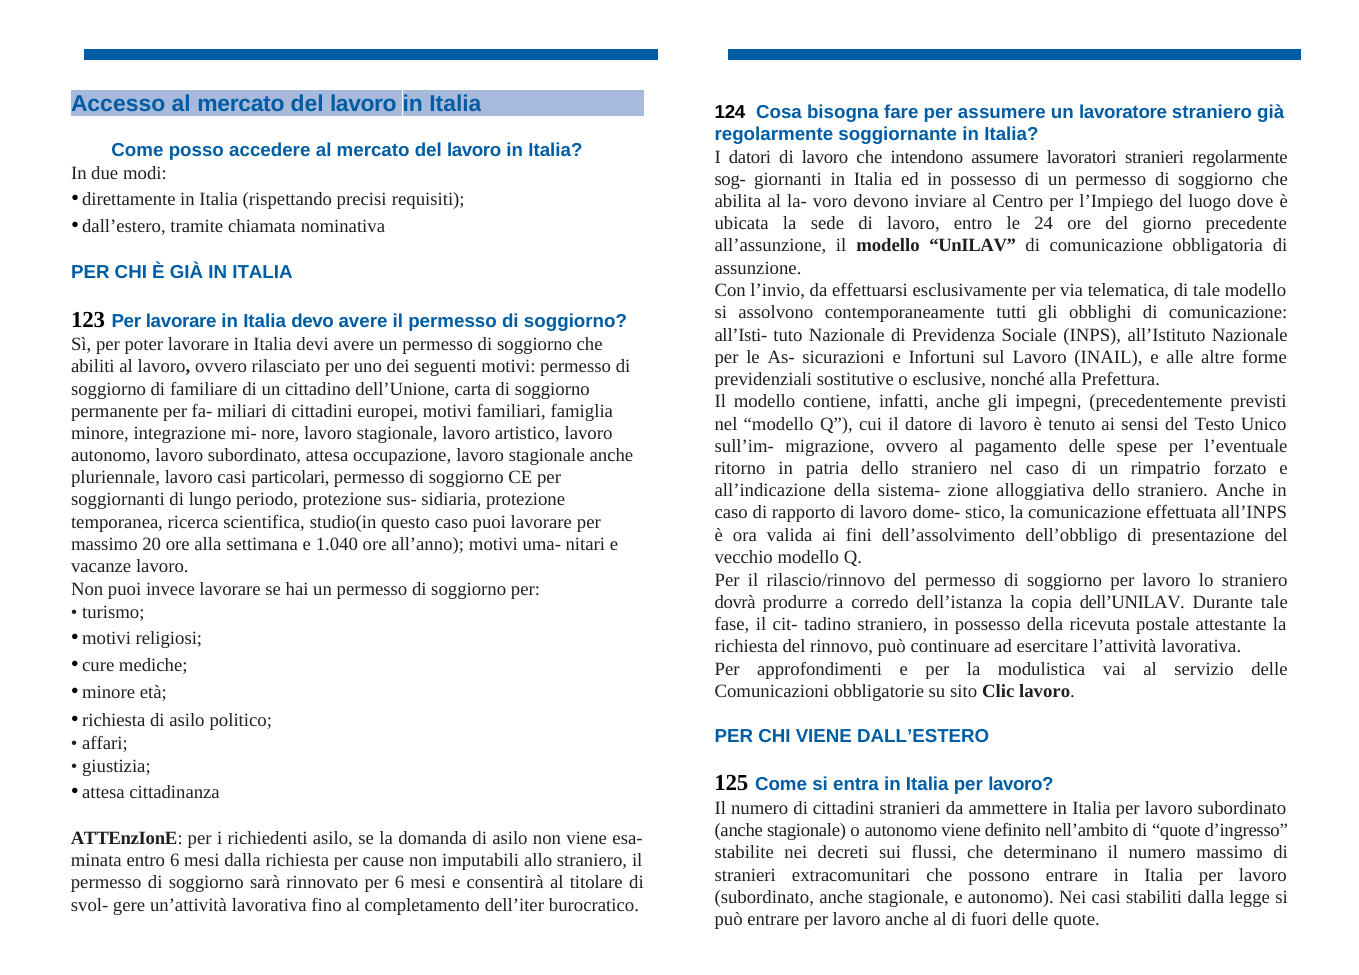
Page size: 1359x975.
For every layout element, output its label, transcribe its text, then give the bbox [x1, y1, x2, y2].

list affari; [71, 732, 648, 754]
text Per il rilascio/rinnovo del permesso di soggiorno per lavoro lo straniero dovrà produrre a corredo dell’istanza la copia dell’UNILAV. Durante tale fase, il cit- tadino straniero, in possesso della ricevuta postale attestante la richiesta del rinnovo, può continuare ad esercitare l’attività lavorativa. [714, 568, 1288, 657]
text Il numero di cittadini stranieri da ammettere in Italia per lavoro subordinato (anche stagionale) o autonomo viene definito nell’ambito di “quote d’ingresso” stabilite nei decreti sui flussi, che determinano il numero massimo di stranieri extracomunitari che possono entrare in Italia per lavoro (subordinato, anche stagionale, e autonomo). Nei casi stabiliti dalla legge si può entrare per lavoro anche al di fuori delle quote. [714, 797, 1288, 929]
subtitle PER CHI VIENE DALL’ESTERO [714, 724, 1339, 746]
text Non puoi invece lavorare se hai un permesso di soggiorno per: [71, 578, 648, 599]
text Con l’invio, da effettuarsi esclusivamente per via telematica, di tale modello si assolvono contemporaneamente tutti gli obblighi di comunicazione: all’Isti- tuto Nazionale di Previdenza Sociale (INPS), all’Istituto Nazionale per le As- sicurazioni e Infortuni sul Lavoro (INAIL), e alle altre forme previdenziali sostitutive o esclusive, nonché alla Prefettura. [714, 279, 1288, 389]
text In due modi: [71, 162, 648, 183]
list dall’estero, tramite chiamata nominativa [71, 211, 648, 238]
list attesa cittadinanza [71, 777, 648, 803]
text Il modello contiene, infatti, anche gli impegni, (precedentemente previsti nel “modello Q”), cui il datore di lavoro è tenuto ai sensi del Testo Unico sull’im- migrazione, ovvero al pagamento delle spese per l’eventuale ritorno in patria dello straniero nel caso di un rimpatrio forzato e all’indicazione della sistema- zione alloggiativa dello straniero. Anche in caso di rapporto di lavoro dome- stico, la comunicazione effettuata all’INPS è ora valida ai fini dell’assolvimento dell’obbligo di presentazione del vecchio modello Q. [714, 390, 1288, 567]
subtitle Cosa bisogna fare per assumere un lavoratore straniero già regolarmente soggiornante in Italia? [714, 101, 1288, 145]
text ATTEnzIonE: per i richiedenti asilo, se la domanda di asilo non viene esa- minata entro 6 mesi dalla richiesta per cause non imputabili allo straniero, il permesso di soggiorno sarà rinnovato per 6 mesi e consentirà al titolare di svol- gere un’attività lavorativa fino al completamento dell’iter burocratico. [71, 827, 644, 915]
list direttamente in Italia (rispettando precisi requisiti); [71, 184, 648, 210]
subtitle PER CHI È GIÀ IN ITALIA [71, 261, 648, 283]
list turismo; [71, 601, 648, 622]
text I datori di lavoro che intendono assumere lavoratori stranieri regolarmente sog- giornanti in Italia ed in possesso di un permesso di soggiorno che abilita al la- voro devono inviare al Centro per l’Impiego del luogo dove è ubicata la sede di lavoro, entro le 24 ore del giorno precedente all’assunzione, il modello “UnILAV” di comunicazione obbligatoria di assunzione. [714, 146, 1288, 278]
text Per approfondimenti e per la modulistica vai al servizio delle Comunicazioni obbligatorie su sito Clic lavoro. [714, 658, 1288, 701]
list Come si entra in Italia per lavoro? [714, 769, 1339, 796]
list giustizia; [71, 755, 648, 776]
list Per lavorare in Italia devo avere il permesso di soggiorno? Sì, per poter lavorare in Italia devi avere un permesso di soggiorno che abiliti al lavoro, ovvero rilasciato per uno dei seguenti motivi: permesso di soggiorno di familiare di un cittadino dell’Unione, carta di soggiorno permanente per fa- miliari di cittadini europei, motivi familiari, famiglia minore, integrazione mi- nore, lavoro stagionale, lavoro artistico, lavoro autonomo, lavoro subordinato, attesa occupazione, lavoro stagionale anche pluriennale, lavoro casi particolari, permesso di soggiorno CE per soggiornanti di lungo periodo, protezione sus- sidiaria, protezione temporanea, ricerca scientifica, studio(in questo caso puoi lavorare per massimo 20 ore alla settimana e 1.040 ore all’anno); motivi uma- nitari e vacanze lavoro. [71, 306, 644, 576]
list motivi religiosi; [71, 623, 648, 649]
subtitle Accesso al mercato del lavoro in Italia [71, 90, 648, 116]
list richiesta di asilo politico; [71, 705, 648, 731]
list cure mediche; [71, 650, 648, 677]
subtitle Come posso accedere al mercato del lavoro in Italia? [71, 139, 648, 161]
list minore età; [71, 678, 648, 704]
